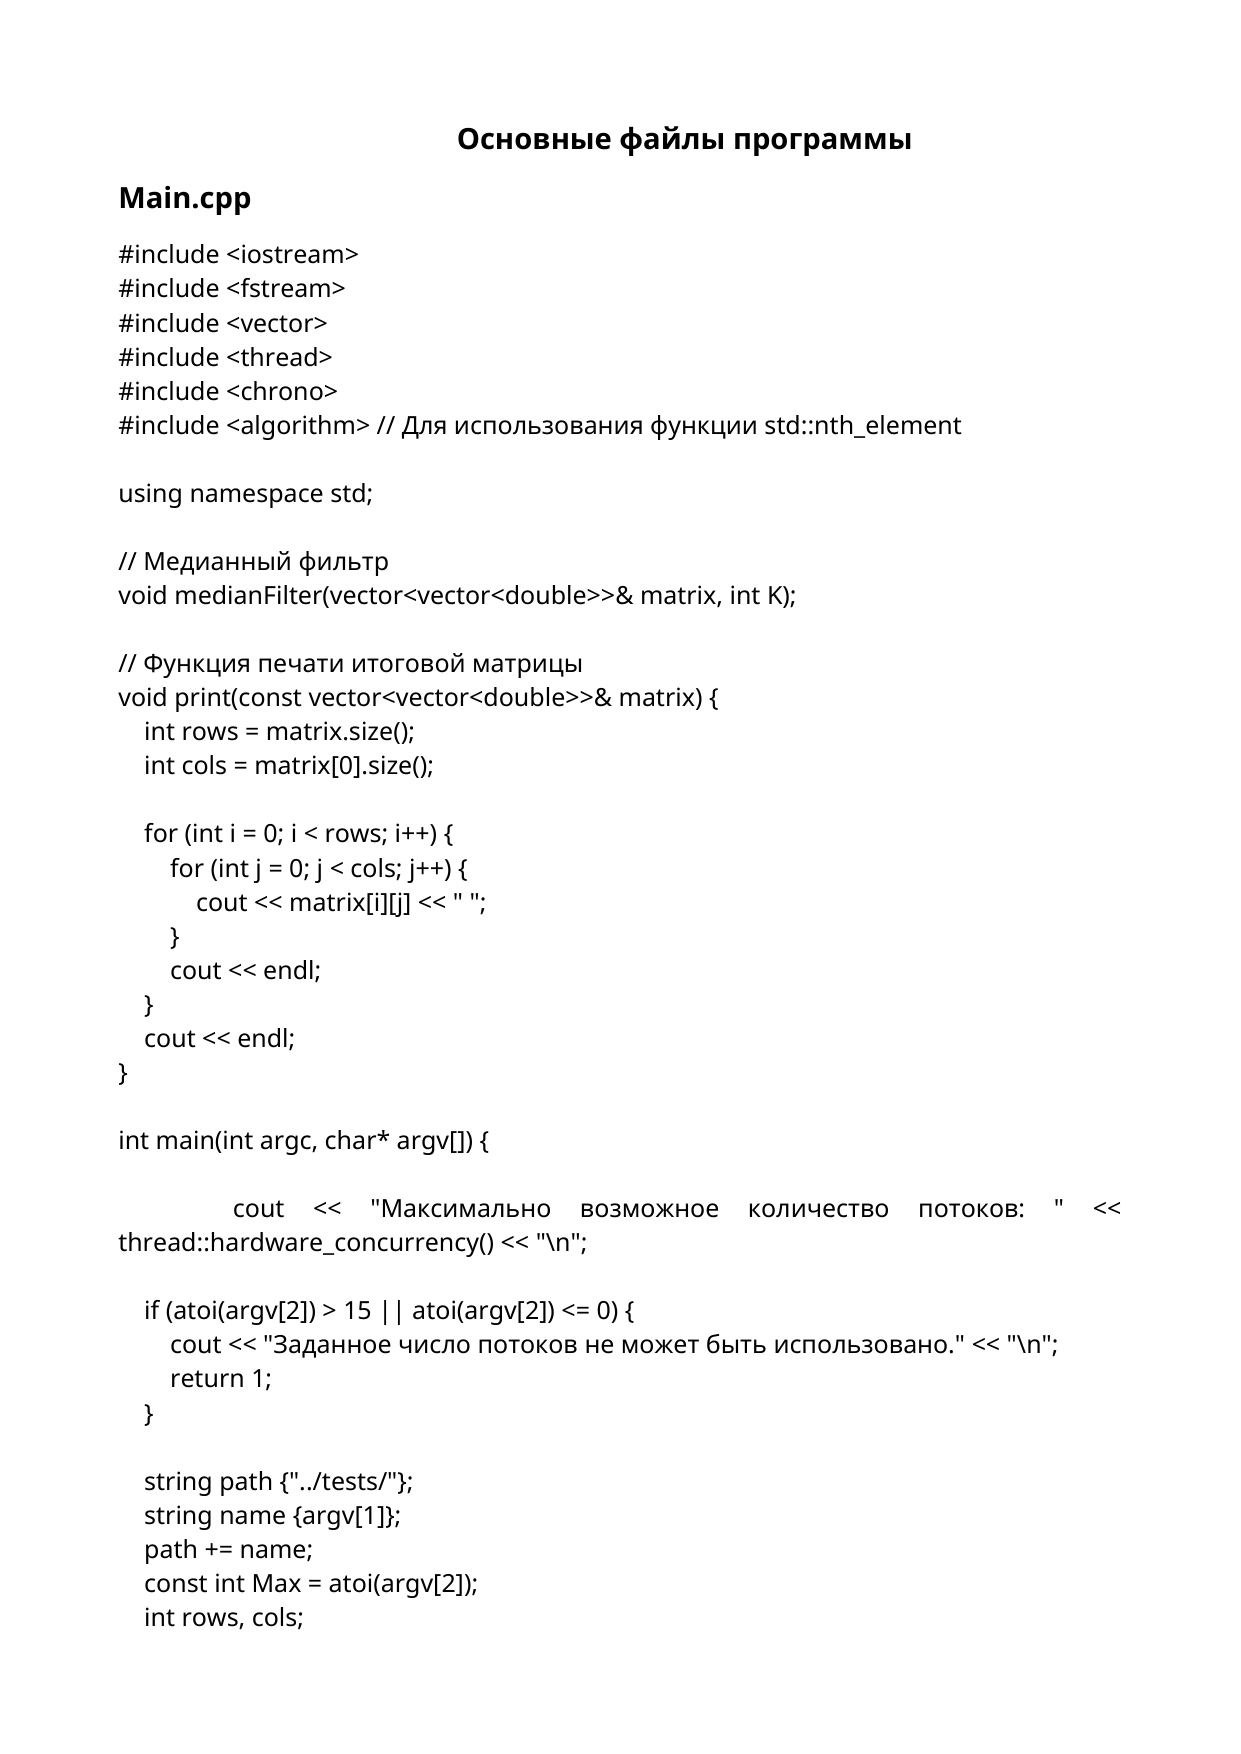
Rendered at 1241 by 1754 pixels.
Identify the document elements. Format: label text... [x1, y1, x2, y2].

text #include <fstream> [118, 271, 1122, 305]
text #include <chrono> [118, 373, 1122, 407]
text for (int j = 0; j < cols; j++) { [118, 850, 1122, 884]
text } [118, 1395, 1122, 1429]
text const int Max = atoi(argv[2]); [118, 1566, 1122, 1599]
text } [118, 986, 1122, 1021]
text } [118, 1054, 1122, 1089]
text path += name; [118, 1531, 1122, 1566]
text string path {"../tests/"}; [118, 1463, 1122, 1497]
text #include <algorithm> // Для использования функции std::nth_element [118, 407, 1122, 441]
text // Медианный фильтр [118, 544, 1122, 578]
text } [118, 918, 1122, 952]
text #include <thread> [118, 339, 1122, 373]
text int main(int argc, char* argv[]) { [118, 1123, 1122, 1157]
text // Функция печати итоговой матрицы [118, 646, 1122, 680]
text int rows, cols; [118, 1599, 1122, 1634]
text int cols = matrix[0].size(); [118, 748, 1122, 782]
text cout << endl; [118, 1021, 1122, 1054]
text #include <vector> [118, 305, 1122, 339]
text cout << endl; [118, 952, 1122, 986]
text void print(const vector<vector<double>>& matrix) { [118, 680, 1122, 714]
text using namespace std; [118, 476, 1122, 509]
text if (atoi(argv[2]) > 15 || atoi(argv[2]) <= 0) { [118, 1293, 1122, 1327]
text Основные файлы программы [118, 118, 1122, 158]
text void medianFilter(vector<vector<double>>& matrix, int K); [118, 578, 1122, 612]
text #include <iostream> [118, 237, 1122, 271]
text string name {argv[1]}; [118, 1497, 1122, 1531]
text int rows = matrix.size(); [118, 714, 1122, 748]
text return 1; [118, 1361, 1122, 1395]
text cout << matrix[i][j] << " "; [118, 884, 1122, 918]
text cout << "Максимально возможное количество потоков: " << thread::hardware_concurrency() << "\n"; [118, 1191, 1122, 1259]
text Main.cpp [118, 178, 1122, 217]
text for (int i = 0; i < rows; i++) { [118, 816, 1122, 850]
text cout << "Заданное число потоков не может быть использовано." << "\n"; [118, 1327, 1122, 1361]
